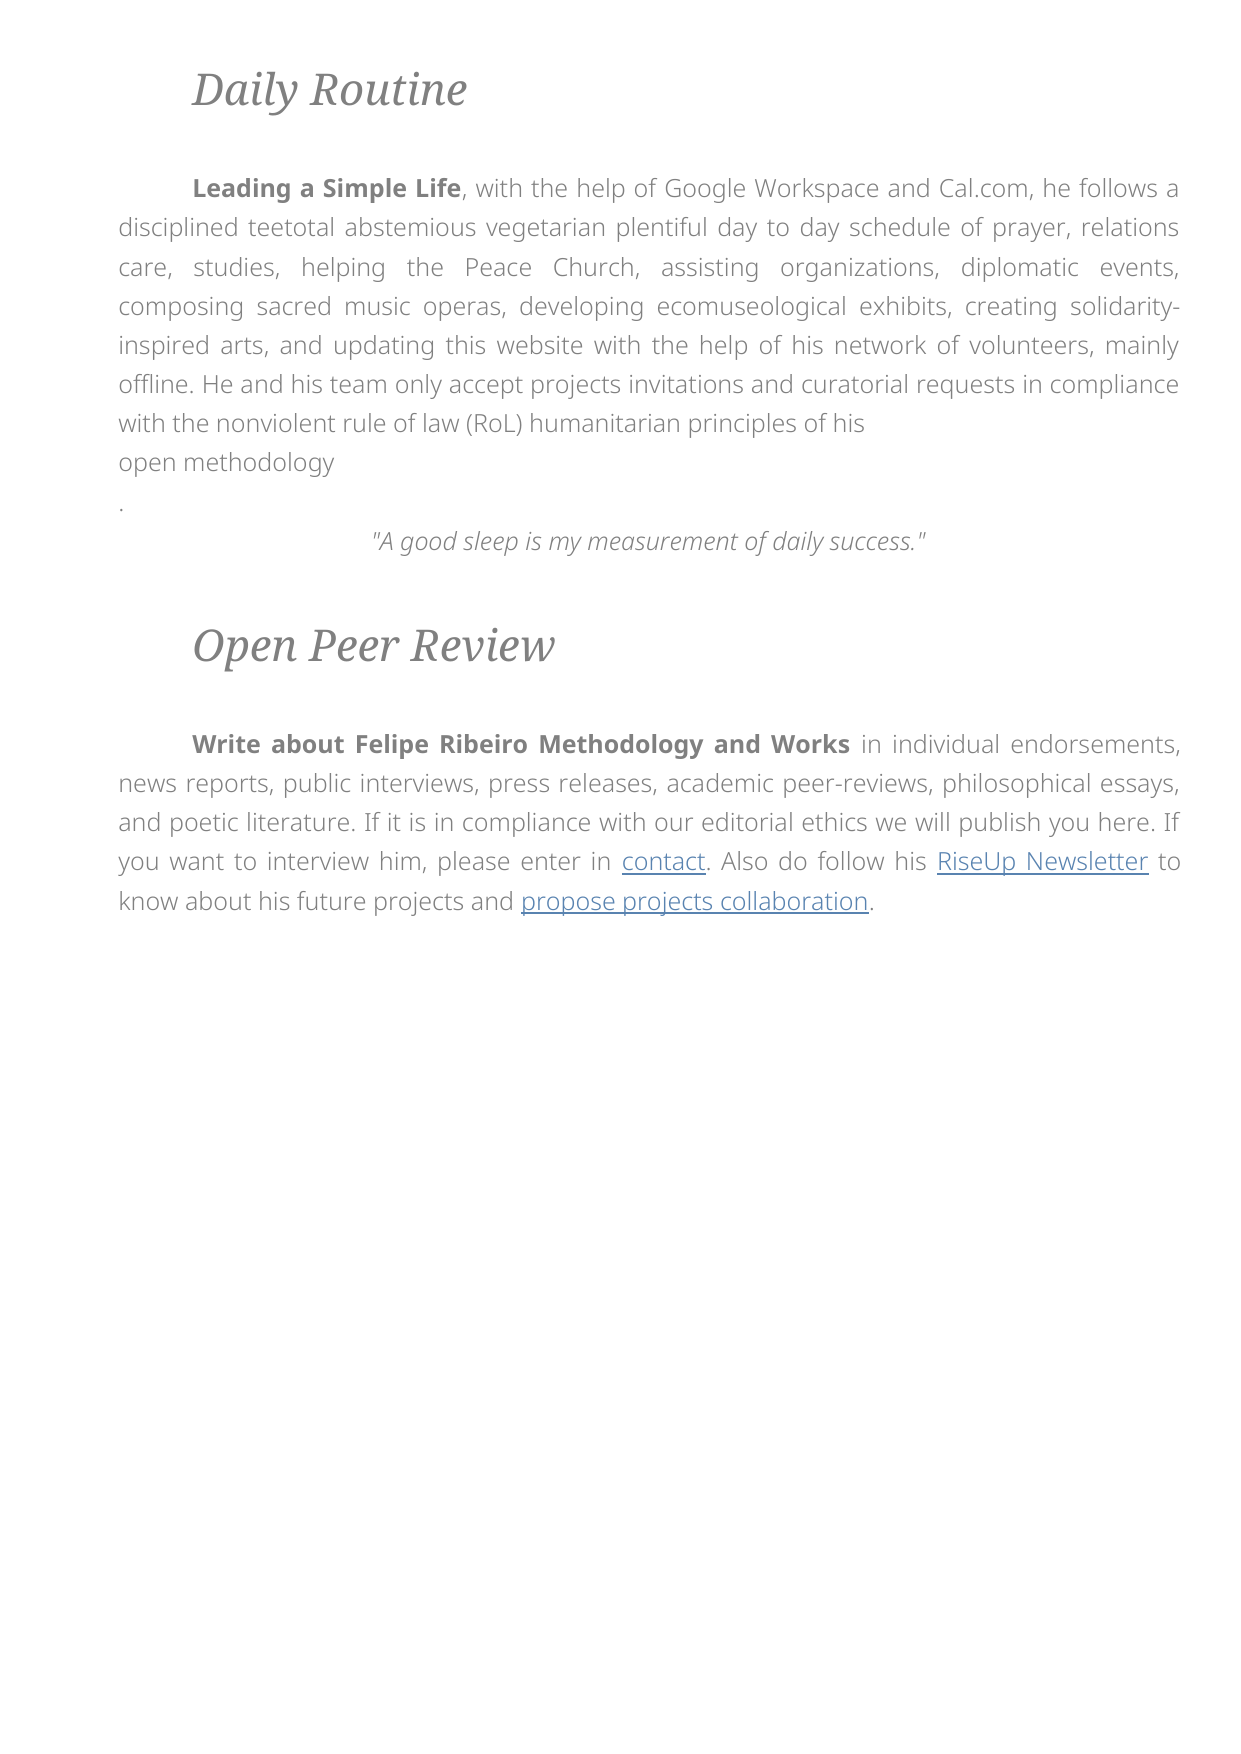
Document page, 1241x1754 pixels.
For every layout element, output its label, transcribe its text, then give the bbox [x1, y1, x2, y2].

text Leading a Simple Life, with the help of Google Workspace and Cal.com, he follows a disciplined teetotal abstemious vegetarian plentiful day to day schedule of prayer, relations care, studies, helping the Peace Church, assisting organizations, diplomatic events, composing sacred music operas, developing ecomuseological exhibits, creating solidarity-inspired arts, and updating this website with the help of his network of volunteers, mainly offline. He and his team only accept projects invitations and curatorial requests in compliance with the nonviolent rule of law (RoL) humanitarian principles of his [118, 132, 1181, 440]
text Write about Felipe Ribeiro Methodology and Works in individual endorsements, news reports, public interviews, press releases, academic peer-reviews, philosophical essays, and poetic literature. If it is in compliance with our editorial ethics we will publish you here. If you want to interview him, please enter in contact. Also do follow his RiseUp Newsletter to know about his future projects and propose projects collaboration. [118, 687, 1181, 917]
subtitle Open Peer Review [118, 615, 1181, 674]
text "A good sleep is my measurement of daily success." [118, 523, 1181, 557]
subtitle Daily Routine [118, 59, 1181, 119]
text . [118, 484, 1181, 518]
text open methodology [118, 445, 1181, 479]
